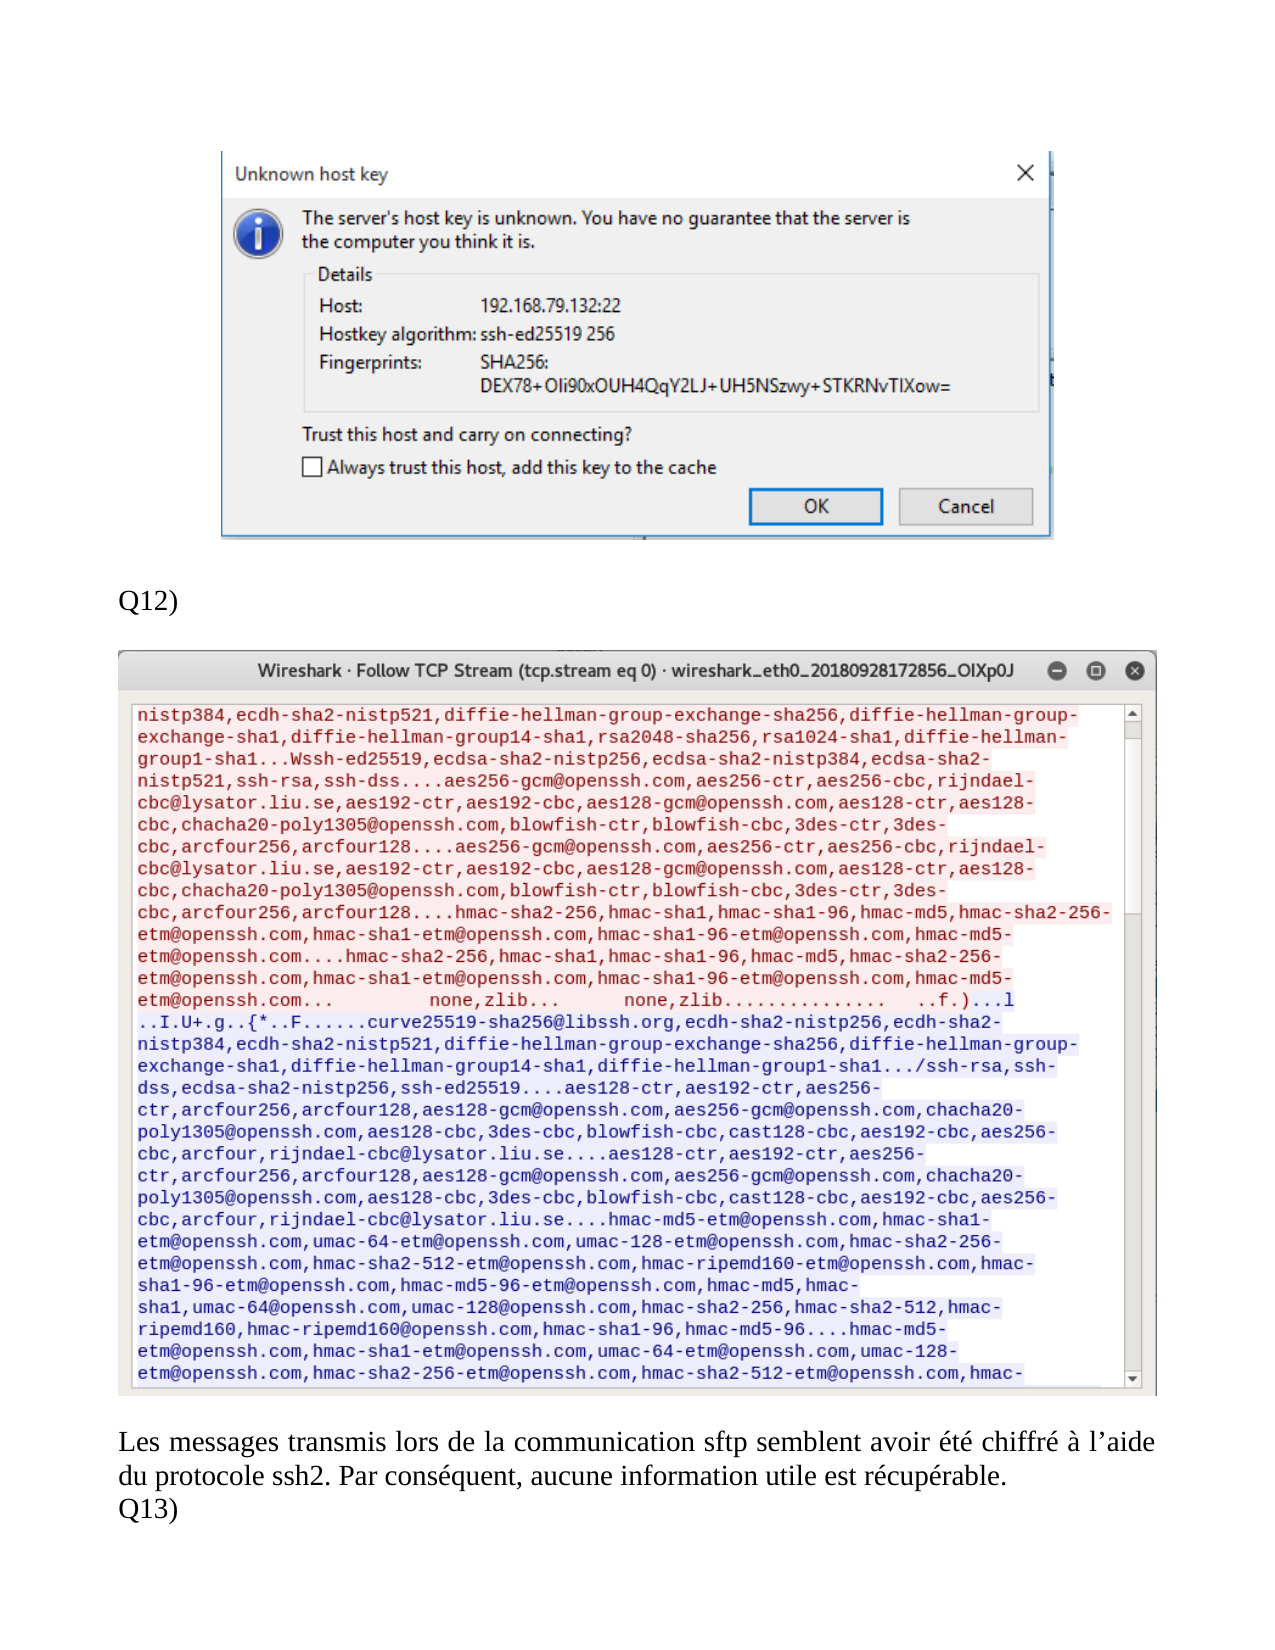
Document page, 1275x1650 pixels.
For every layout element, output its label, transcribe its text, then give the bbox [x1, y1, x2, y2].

text Q12) [118, 583, 1157, 616]
text Les messages transmis lors de la communication sftp semblent avoir été chiffré à l’aide du protocole ssh2. Par conséquent, aucune information utile est récupérable. [118, 1424, 1157, 1491]
text Q13) [118, 1491, 1157, 1525]
